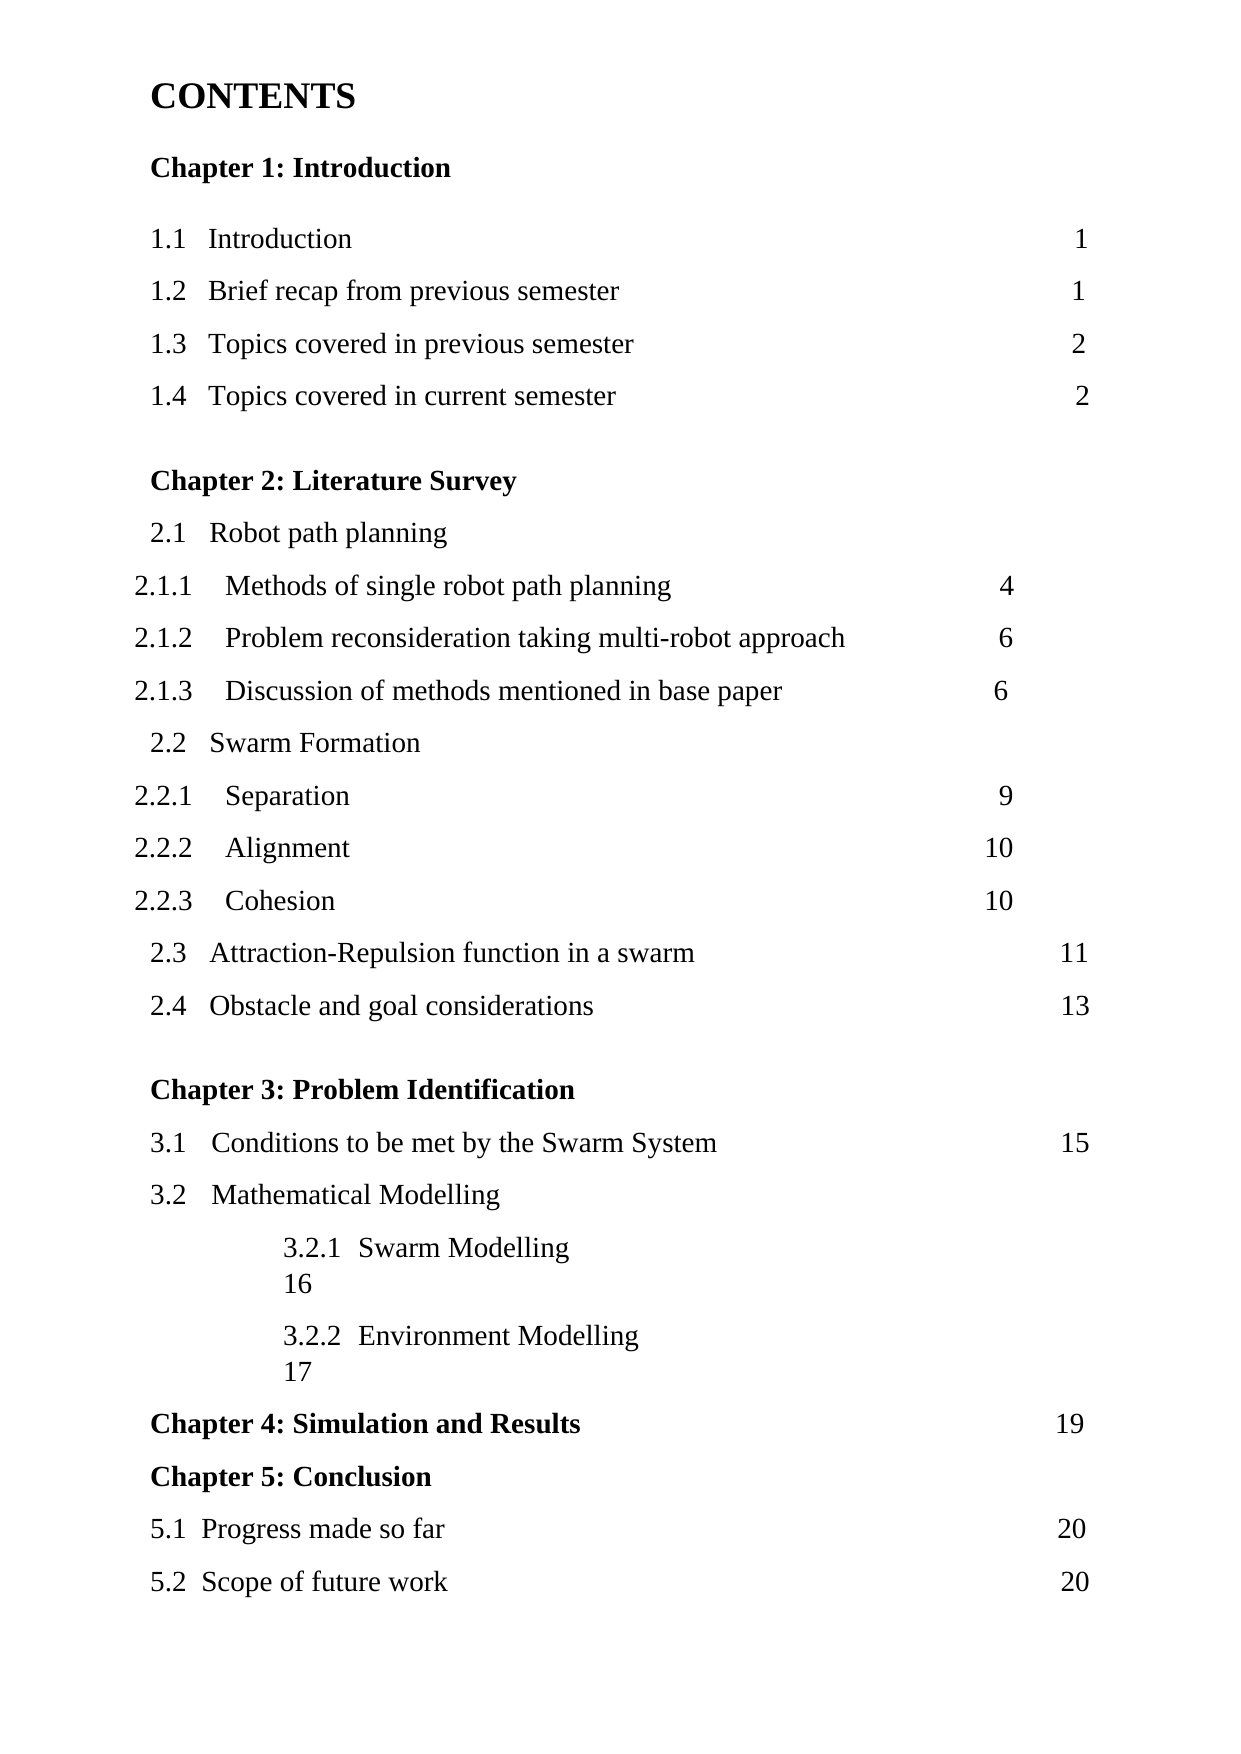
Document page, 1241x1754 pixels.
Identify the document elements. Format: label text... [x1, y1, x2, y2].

text Chapter 2: Literature Survey [150, 463, 1090, 496]
list Swarm Formation [150, 725, 1090, 759]
list Cohesion 10 [134, 883, 1090, 916]
list Introduction 1 [150, 221, 1090, 254]
list Brief recap from previous semester 1 [150, 273, 1090, 307]
list Methods of single robot path planning 4 [134, 568, 1090, 601]
list Discussion of methods mentioned in base paper 6 [134, 673, 1090, 706]
text Chapter 1: Introduction [150, 151, 1090, 184]
list Obstacle and goal considerations 13 [150, 988, 1090, 1021]
text 5.1 Progress made so far 20 [150, 1512, 1090, 1545]
text CONTENTS [150, 74, 1090, 117]
text 5.2 Scope of future work 20 [150, 1564, 1090, 1598]
list Separation 9 [134, 778, 1090, 811]
list Topics covered in previous semester 2 [150, 326, 1090, 359]
list Swarm Modelling 16 [283, 1230, 1090, 1299]
list Topics covered in current semester 2 [150, 378, 1090, 412]
list Conditions to be met by the Swarm System 15 [150, 1125, 1090, 1158]
list Alignment 10 [134, 830, 1090, 864]
text Chapter 5: Conclusion [150, 1459, 1090, 1493]
text Chapter 4: Simulation and Results 19 [150, 1407, 1090, 1440]
list Mathematical Modelling [150, 1177, 1090, 1211]
list Attraction-Repulsion function in a swarm 11 [150, 935, 1090, 969]
list Environment Modelling 17 [283, 1318, 1090, 1388]
list Robot path planning [150, 515, 1090, 549]
list Problem reconsideration taking multi-robot approach 6 [134, 620, 1090, 654]
text Chapter 3: Problem Identification [150, 1072, 1090, 1106]
